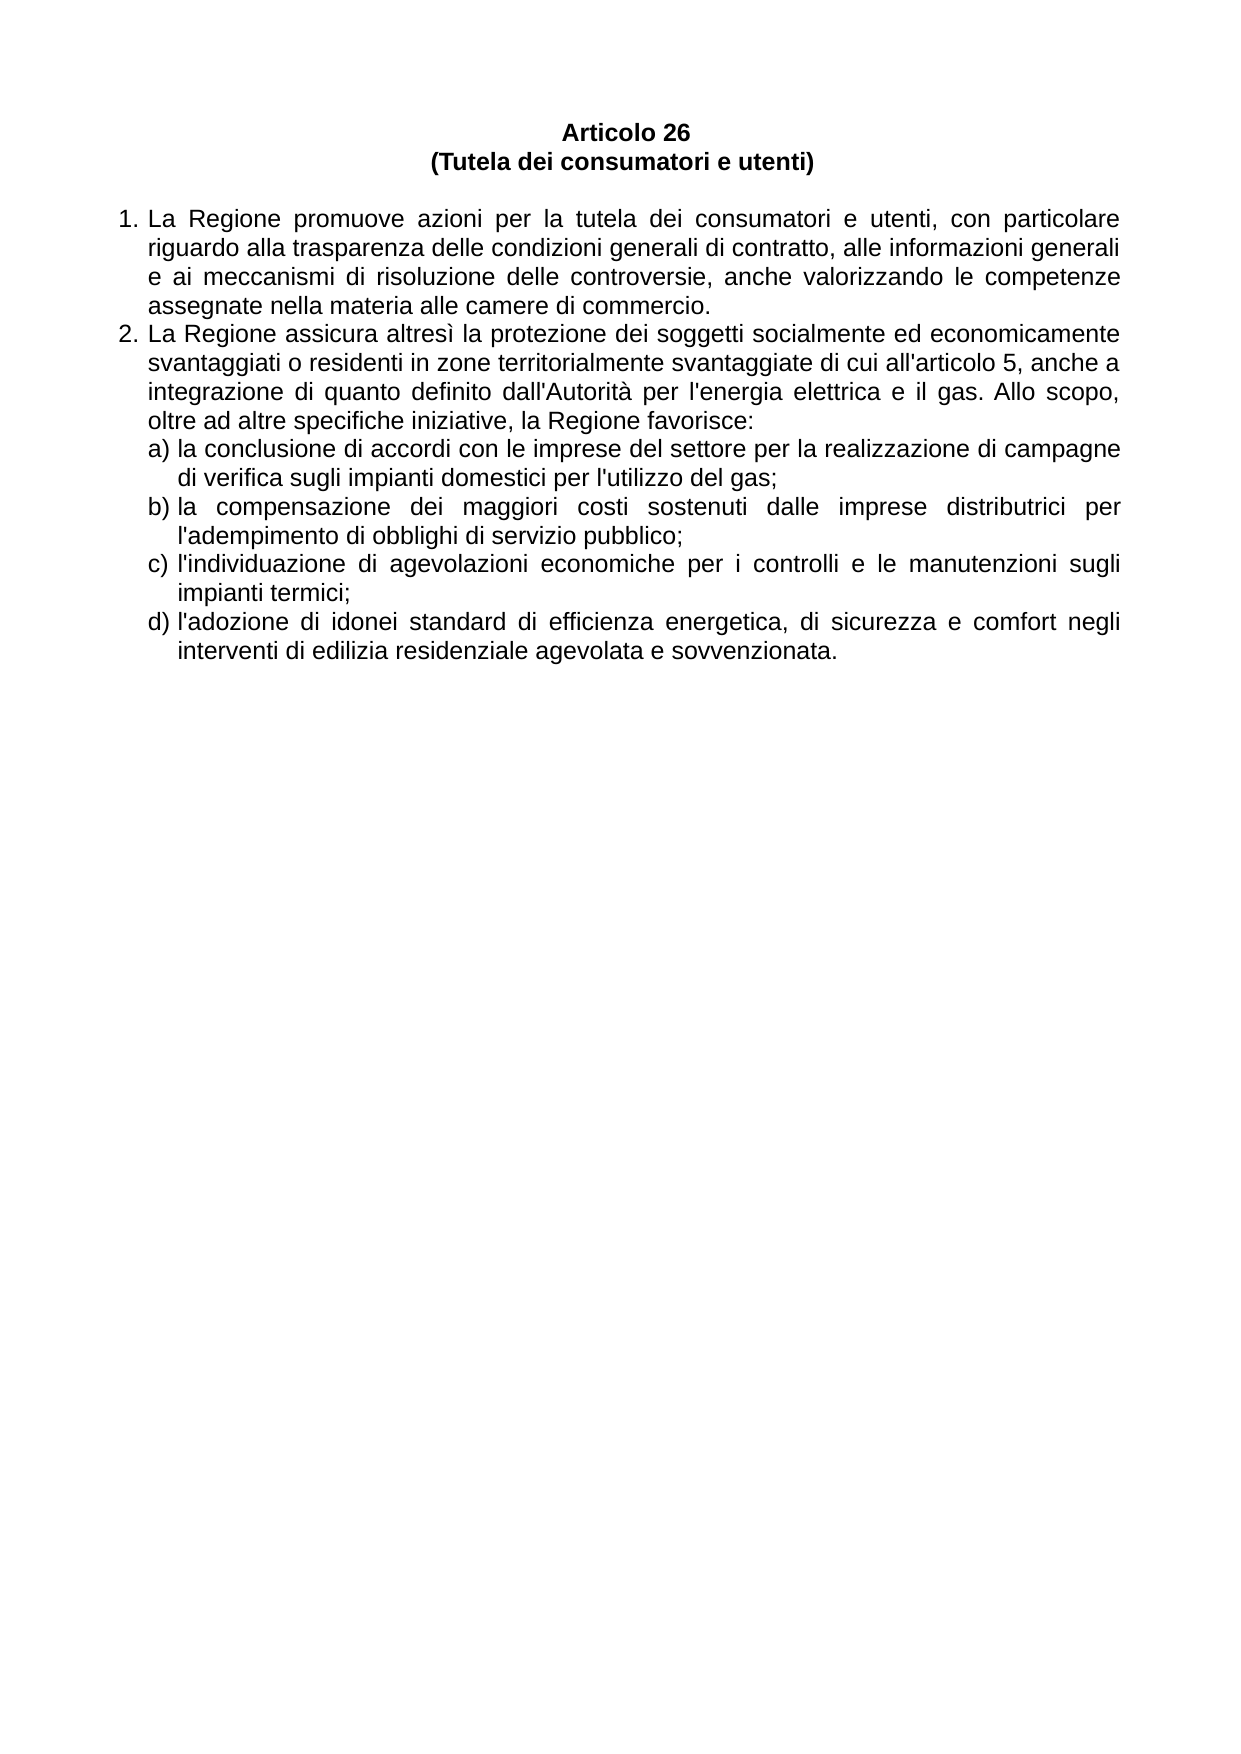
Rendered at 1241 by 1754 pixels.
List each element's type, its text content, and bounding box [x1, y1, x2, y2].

text 1. La Regione promuove azioni per la tutela dei consumatori e utenti, con particolare riguardo alla trasparenza delle condizioni generali di contratto, alle informazioni generali e ai meccanismi di risoluzione delle controversie, anche valorizzando le competenze assegnate nella materia alle camere di commercio. [118, 204, 1122, 319]
text b) la compensazione dei maggiori costi sostenuti dalle imprese distributrici per l'adempimento di obblighi di servizio pubblico; [148, 492, 1122, 549]
text a) la conclusione di accordi con le imprese del settore per la realizzazione di campagne di verifica sugli impianti domestici per l'utilizzo del gas; [148, 434, 1122, 492]
text c) l'individuazione di agevolazioni economiche per i controlli e le manutenzioni sugli impianti termici; [148, 549, 1122, 607]
text 2. La Regione assicura altresì la protezione dei soggetti socialmente ed economicamente svantaggiati o residenti in zone territorialmente svantaggiate di cui all'articolo 5, anche a integrazione di quanto definito dall'Autorità per l'energia elettrica e il gas. Allo scopo, oltre ad altre specifiche iniziative, la Regione favorisce: [118, 319, 1122, 434]
text Articolo 26 [130, 118, 1122, 147]
text (Tutela dei consumatori e utenti) [130, 147, 1122, 176]
text d) l'adozione di idonei standard di efficienza energetica, di sicurezza e comfort negli interventi di edilizia residenziale agevolata e sovvenzionata. [148, 607, 1122, 664]
